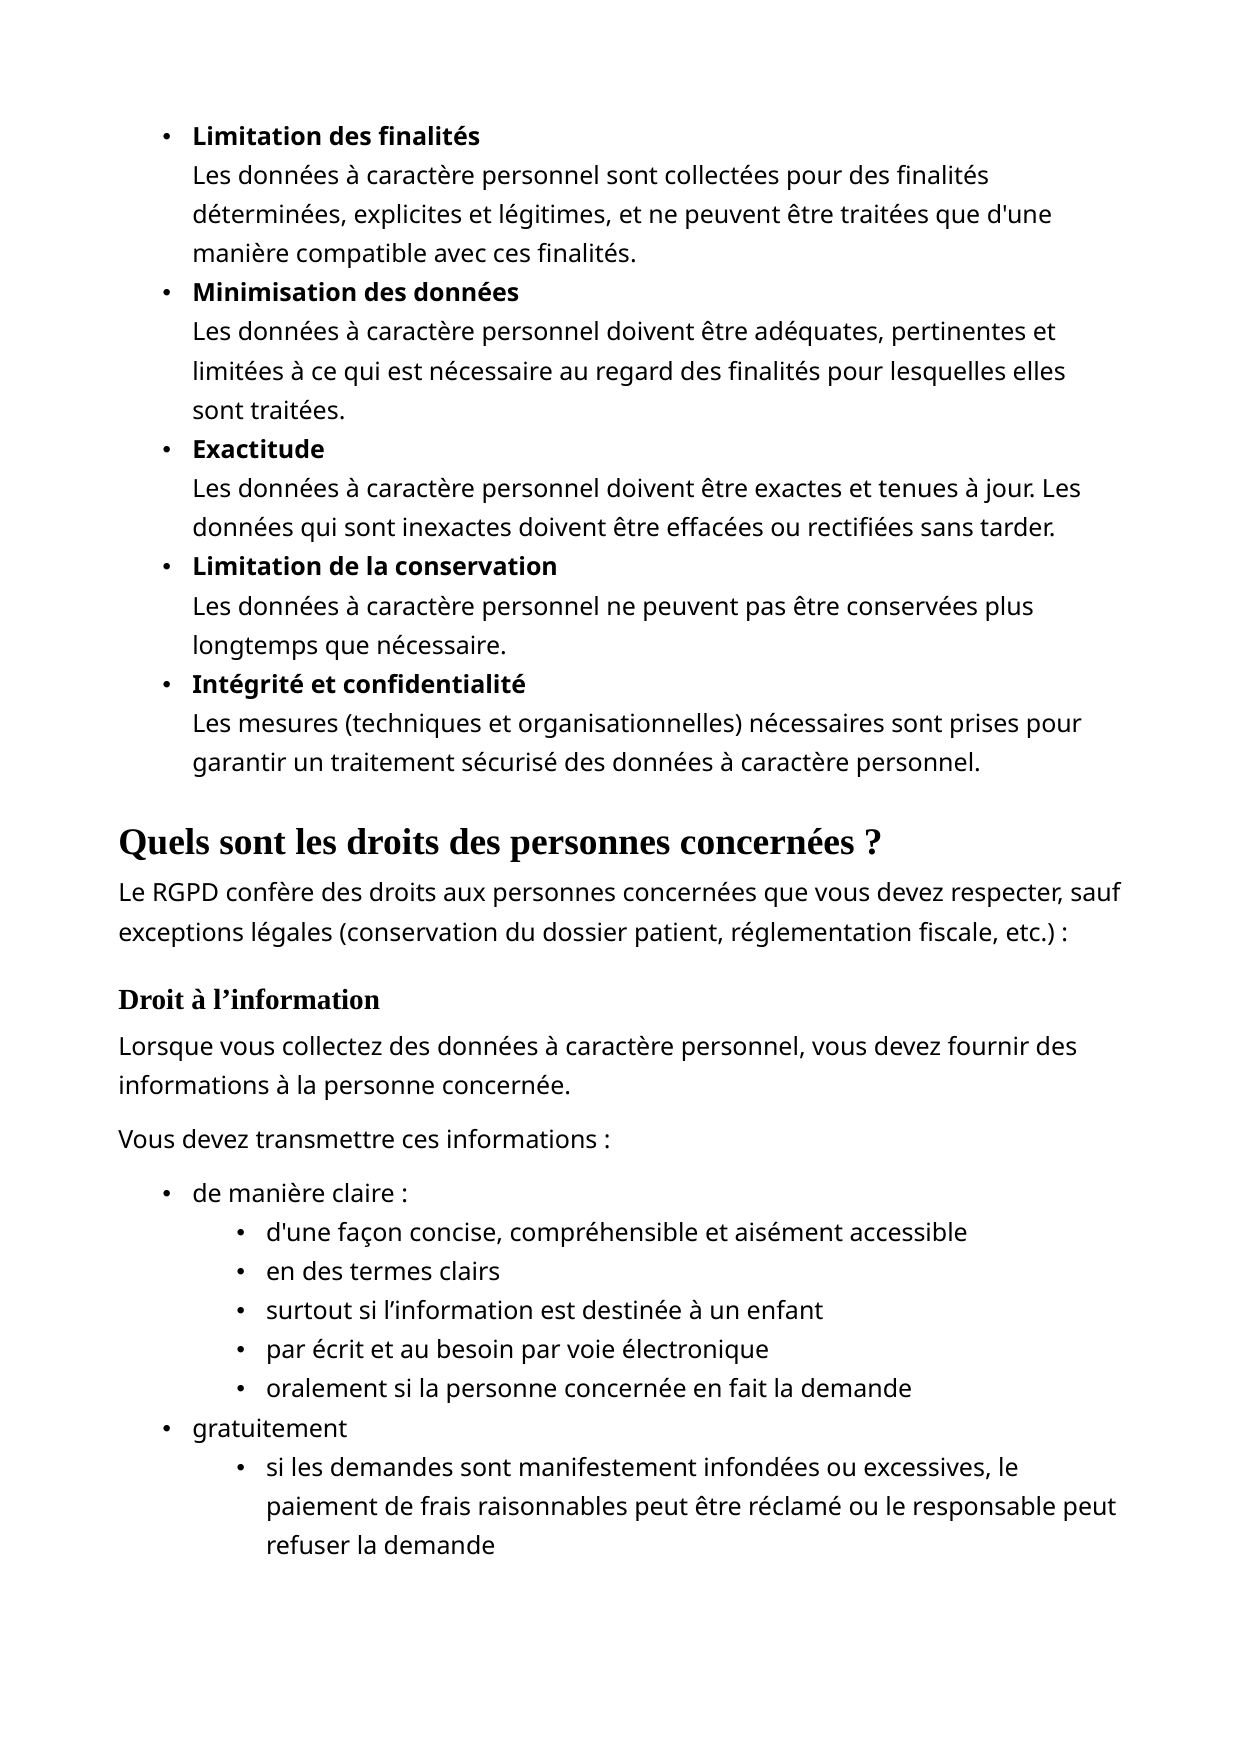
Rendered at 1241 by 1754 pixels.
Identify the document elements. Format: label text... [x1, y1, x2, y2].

text Lorsque vous collectez des données à caractère personnel, vous devez fournir des informations à la personne concernée. [118, 1028, 1122, 1102]
list de manière claire : [162, 1175, 1122, 1209]
list si les demandes sont manifestement infondées ou excessives, le paiement de frais raisonnables peut être réclamé ou le responsable peut refuser la demande [236, 1449, 1122, 1562]
list gratuitement [162, 1410, 1122, 1444]
subtitle Droit à l’information [118, 982, 1122, 1016]
list en des termes clairs [236, 1253, 1122, 1288]
list Limitation de la conservation Les données à caractère personnel ne peuvent pas être conservées plus longtemps que nécessaire. [162, 549, 1122, 661]
list Minimisation des données Les données à caractère personnel doivent être adéquates, pertinentes et limitées à ce qui est nécessaire au regard des finalités pour lesquelles elles sont traitées. [162, 275, 1122, 426]
list oralement si la personne concernée en fait la demande [236, 1371, 1122, 1405]
text Le RGPD confère des droits aux personnes concernées que vous devez respecter, sauf exceptions légales (conservation du dossier patient, réglementation fiscale, etc.) : [118, 875, 1122, 948]
list Exactitude Les données à caractère personnel doivent être exactes et tenues à jour. Les données qui sont inexactes doivent être effacées ou rectifiées sans tarder. [162, 431, 1122, 544]
text Vous devez transmettre ces informations : [118, 1121, 1122, 1156]
list d'une façon concise, compréhensible et aisément accessible [236, 1214, 1122, 1248]
list par écrit et au besoin par voie électronique [236, 1332, 1122, 1366]
list Limitation des finalités Les données à caractère personnel sont collectées pour des finalités déterminées, explicites et légitimes, et ne peuvent être traitées que d'une manière compatible avec ces finalités. [162, 118, 1122, 270]
list Intégrité et confidentialité Les mesures (techniques et organisationnelles) nécessaires sont prises pour garantir un traitement sécurisé des données à caractère personnel. [162, 666, 1122, 779]
subtitle Quels sont les droits des personnes concernées ? [118, 819, 1122, 862]
list surtout si l’information est destinée à un enfant [236, 1293, 1122, 1327]
